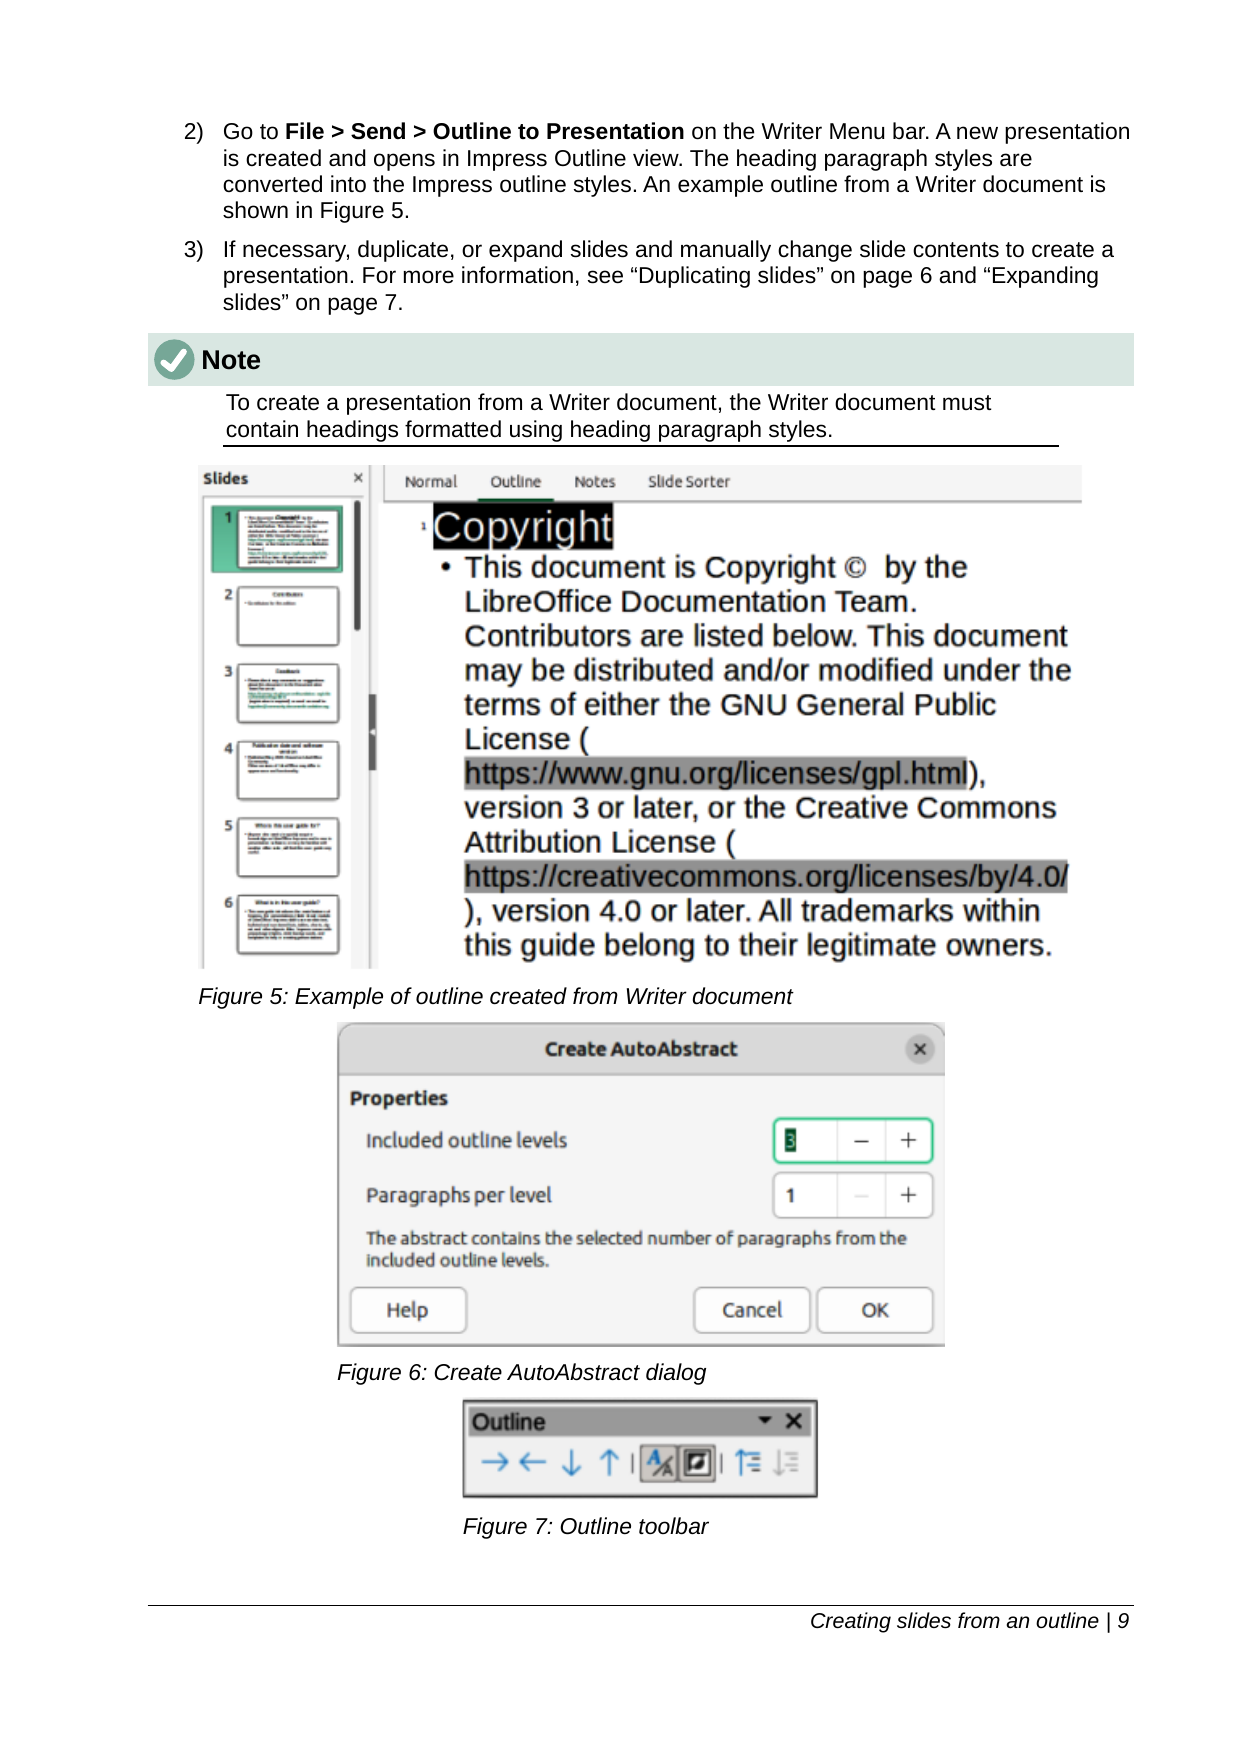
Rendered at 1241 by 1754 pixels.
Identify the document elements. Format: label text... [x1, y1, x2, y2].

text Figure 6: Create AutoAbstract dialog [337, 1359, 945, 1385]
text Figure 7: Outline toolbar [463, 1513, 819, 1539]
picture [336, 1022, 945, 1347]
subtitle Note [148, 333, 1134, 386]
picture [198, 465, 1084, 971]
list If necessary, duplicate, or expand slides and manually change slide contents to create a presentation. For more information, see “Duplicating slides” on page 6 and “Expanding slides” on page 7. [204, 236, 1134, 315]
picture [462, 1397, 819, 1501]
text Figure 5: Example of outline created from Writer document [198, 983, 1083, 1009]
list Go to File > Send > Outline to Presentation on the Writer Menu bar. A new presentation is created and opens in Impress Outline view. The heading paragraph styles are converted into the Impress outline styles. An example outline from a Writer document is shown in Figure 5. [204, 118, 1134, 223]
text To create a presentation from a Writer document, the Writer document must contain headings formatted using heading paragraph styles. [223, 386, 1059, 445]
